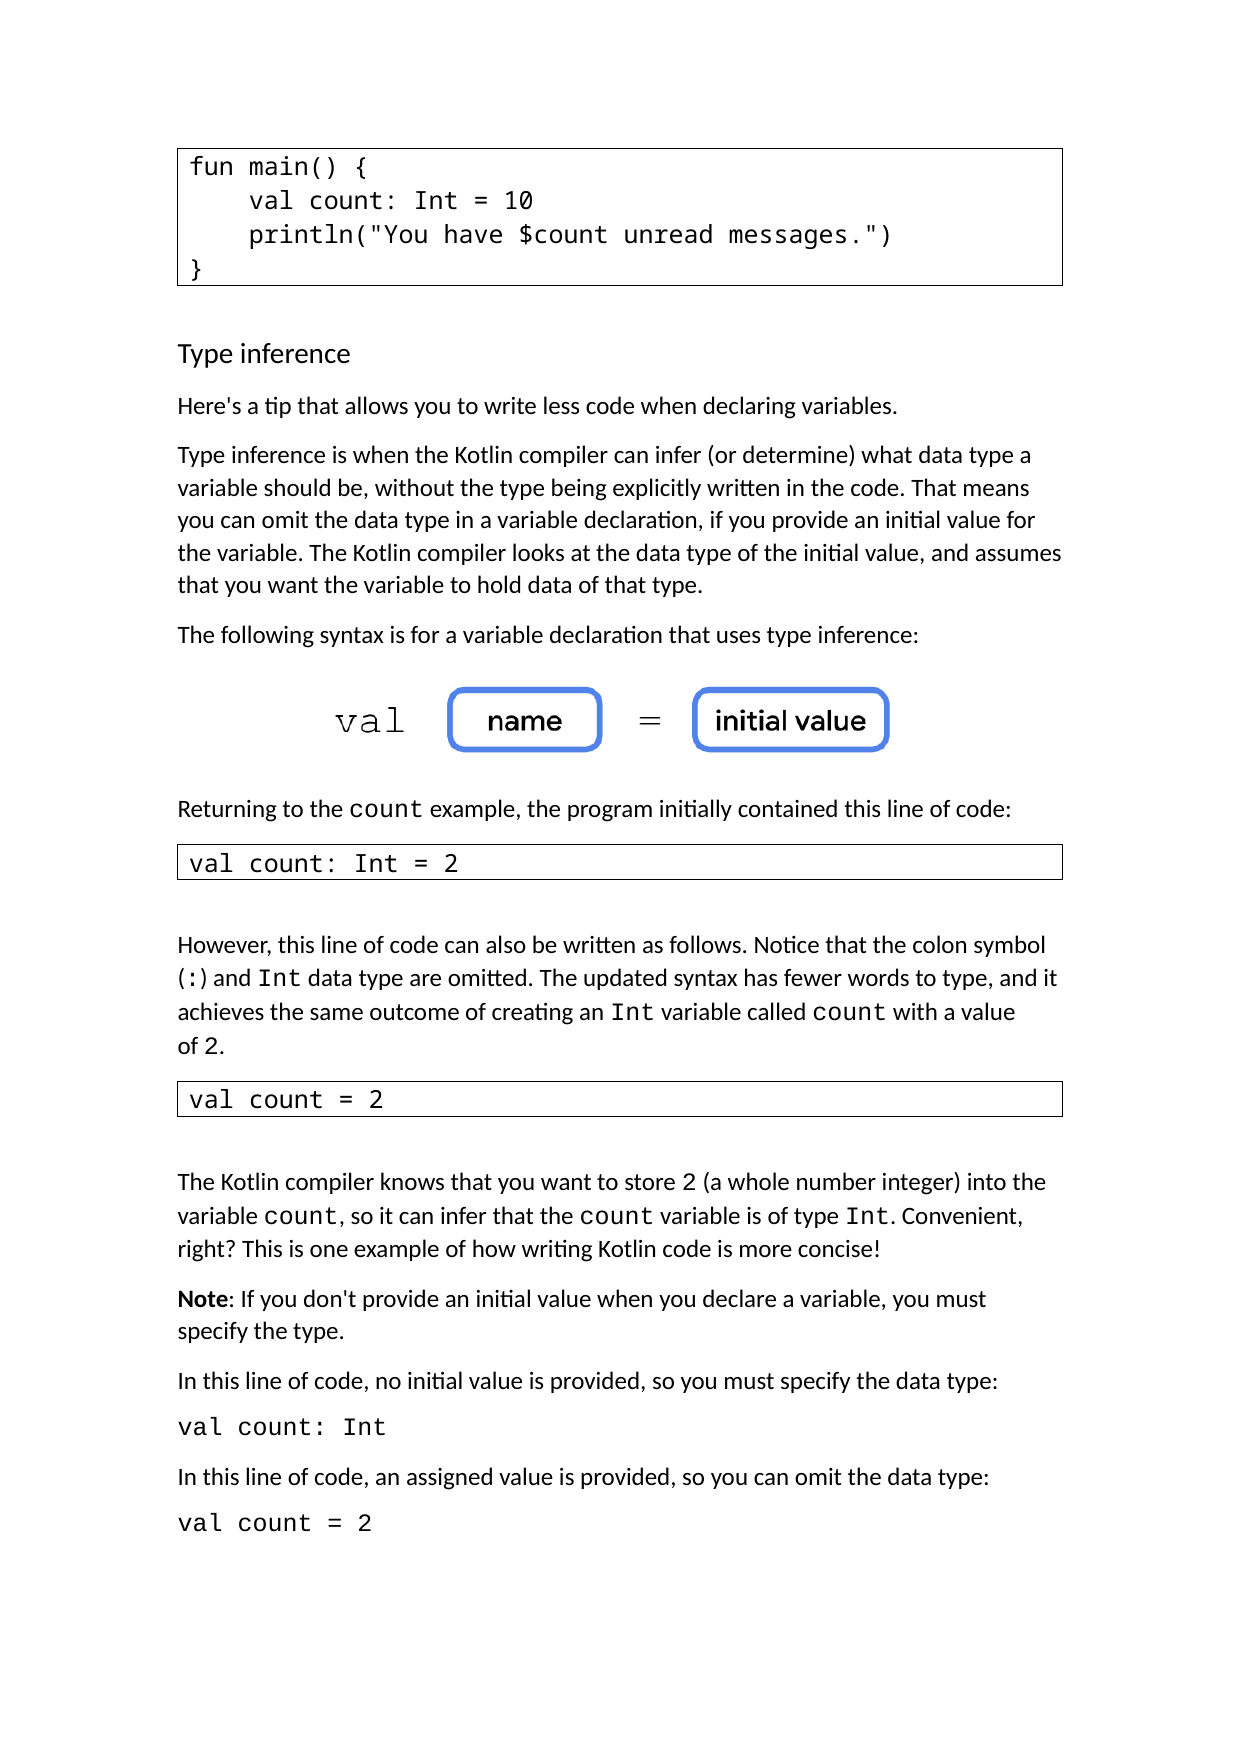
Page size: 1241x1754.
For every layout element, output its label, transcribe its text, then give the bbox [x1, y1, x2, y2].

table_header val count = 2 [178, 1082, 1062, 1116]
table_header fun main() { val count: Int = 10 println("You have $count unread messages.") } [178, 149, 1062, 285]
text Note: If you don't provide an initial value when you declare a variable, you must specify the type. [177, 1283, 1063, 1346]
text In this line of code, an assigned value is provided, so you can omit the data type: [177, 1461, 1063, 1492]
text val count: Int [177, 1414, 1063, 1442]
text In this line of code, no initial value is provided, so you must specify the data type: [177, 1365, 1063, 1395]
text Returning to the count example, the program initially contained this line of code: [177, 793, 1063, 825]
text Type inference is when the Kotlin compiler can infer (or determine) what data type a variable should be, without the type being explicitly written in the code. That means you can omit the data type in a variable declaration, if you provide an initial value for the variable. The Kotlin compiler looks at the data type of the initial value, and assumes that you want the variable to hold data of that type. [177, 439, 1063, 600]
text The Kotlin compiler knows that you want to store 2 (a whole number integer) into the variable count, so it can infer that the count variable is of type Int. Convenient, right? This is one example of how writing Kotlin code is more concise! [177, 1166, 1063, 1264]
text val count = 2 [177, 1510, 1063, 1539]
text Type inference [177, 335, 1063, 371]
text Here's a tip that allows you to write less code when declaring variables. [177, 390, 1063, 420]
table_header val count: Int = 2 [178, 845, 1062, 879]
text However, this line of code can also be written as follows. Notice that the colon symbol (:) and Int data type are omitted. The updated syntax has fewer words to type, and it achieves the same outcome of creating an Int variable called count with a value of 2. [177, 929, 1063, 1062]
text The following syntax is for a variable declaration that uses type inference: [177, 619, 1063, 649]
